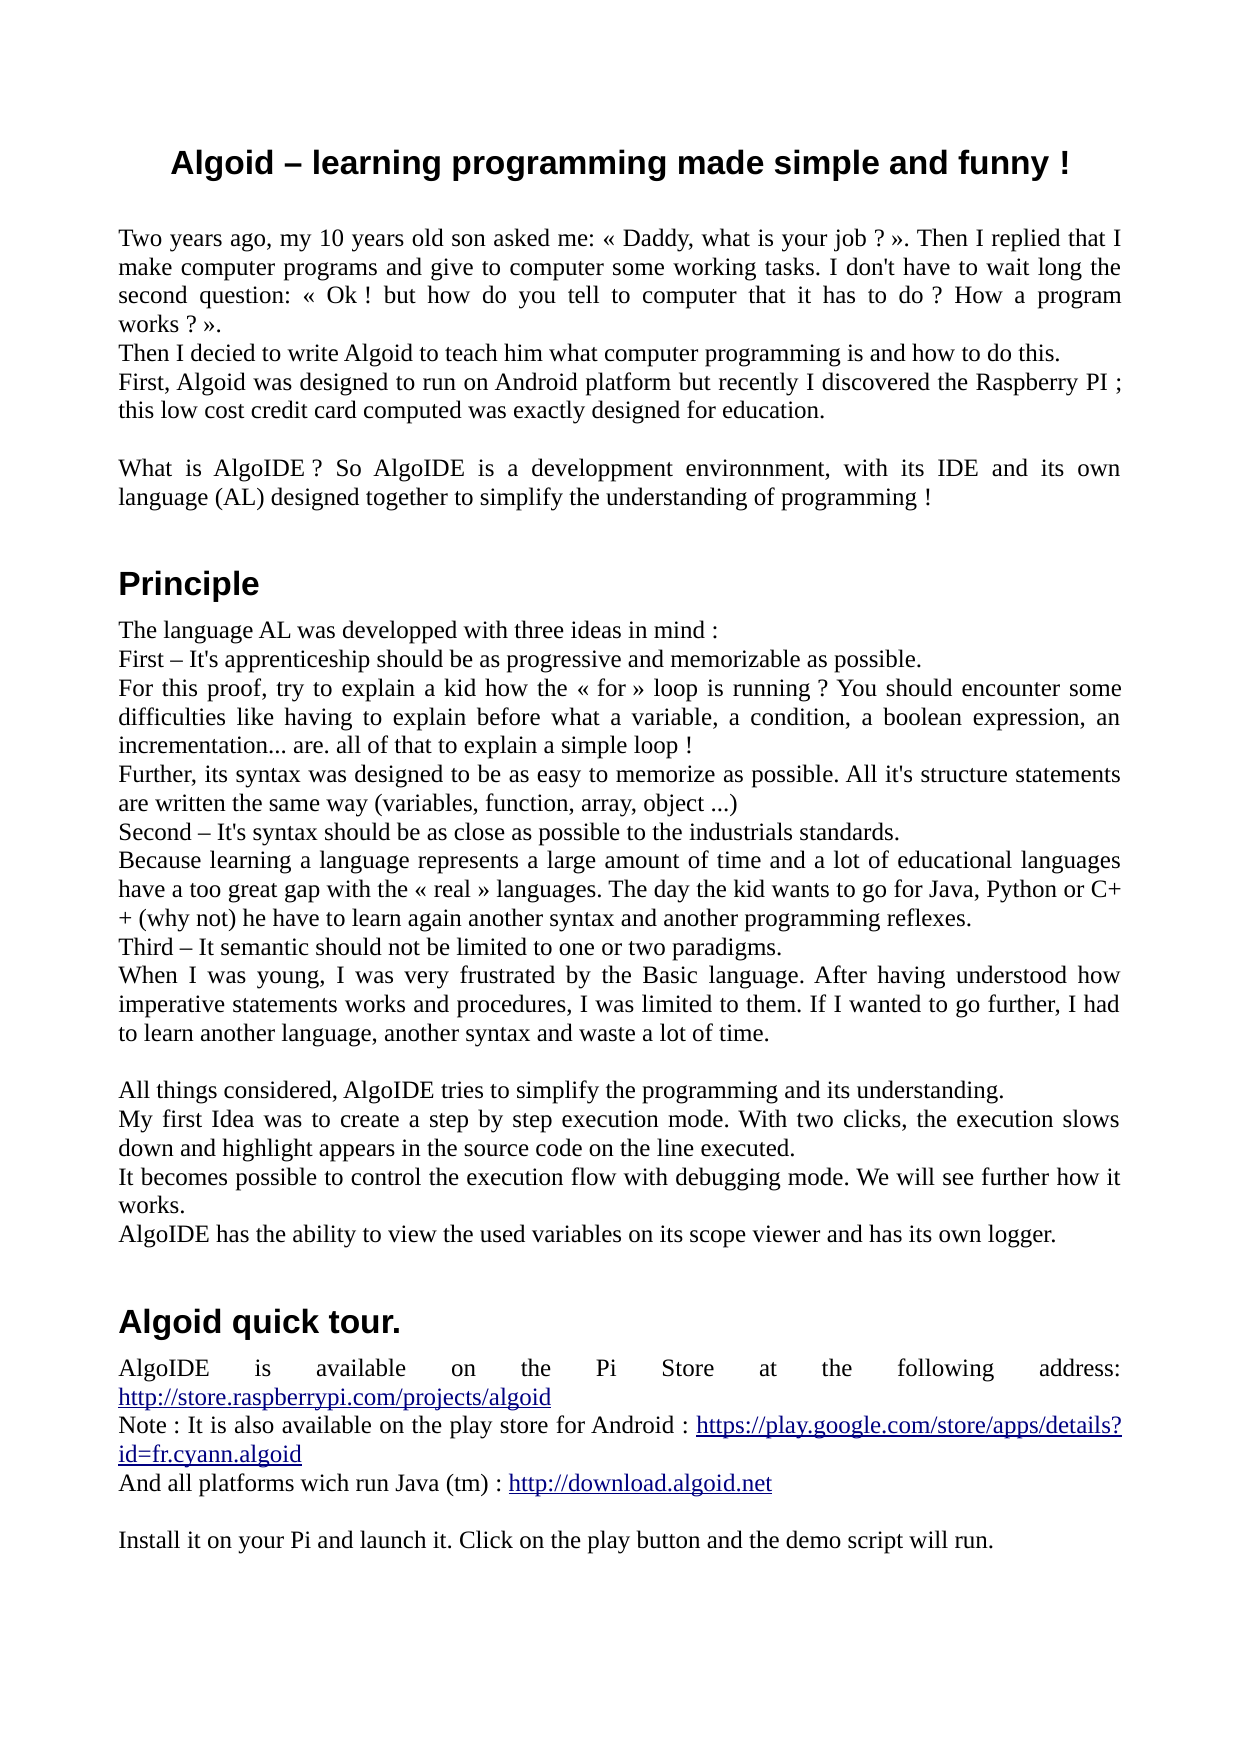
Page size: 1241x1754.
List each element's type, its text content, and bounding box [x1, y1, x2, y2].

text The language AL was developped with three ideas in mind : [118, 615, 1122, 644]
text First, Algoid was designed to run on Android platform but recently I discovered the Raspberry PI ; this low cost credit card computed was exactly designed for education. [118, 367, 1122, 424]
text Because learning a language represents a large amount of time and a lot of educational languages have a too great gap with the « real » languages. The day the kid wants to go for Java, Python or C++ (why not) he have to learn again another syntax and another programming reflexes. [118, 845, 1122, 932]
subtitle Principle [118, 564, 1122, 603]
text AlgoIDE has the ability to view the used variables on its scope viewer and has its own logger. [118, 1219, 1122, 1248]
subtitle Algoid – learning programming made simple and funny ! [118, 143, 1122, 182]
text When I was young, I was very frustrated by the Basic language. After having understood how imperative statements works and procedures, I was limited to them. If I wanted to go further, I had to learn another language, another syntax and waste a lot of time. [118, 960, 1122, 1047]
text Third – It semantic should not be limited to one or two paradigms. [118, 932, 1122, 960]
text First – It's apprenticeship should be as progressive and memorizable as possible. [118, 644, 1122, 673]
text Two years ago, my 10 years old son asked me: « Daddy, what is your job ? ». Then I replied that I make computer programs and give to computer some working tasks. I don't have to wait long the second question: « Ok ! but how do you tell to computer that it has to do ? How a program works ? ». [118, 223, 1122, 338]
subtitle Algoid quick tour. [118, 1302, 1122, 1340]
text What is AlgoIDE ? So AlgoIDE is a developpment environnment, with its IDE and its own language (AL) designed together to simplify the understanding of programming ! [118, 453, 1122, 511]
text For this proof, try to explain a kid how the « for » loop is running ? You should encounter some difficulties like having to explain before what a variable, a condition, a boolean expression, an incrementation... are. all of that to explain a simple loop ! [118, 673, 1122, 759]
text Further, its syntax was designed to be as easy to memorize as possible. All it's structure statements are written the same way (variables, function, array, object ...) [118, 759, 1122, 817]
text All things considered, AlgoIDE tries to simplify the programming and its understanding. [118, 1075, 1122, 1104]
text Then I decied to write Algoid to teach him what computer programming is and how to do this. [118, 338, 1122, 367]
text AlgoIDE is available on the Pi Store at the following address: http://store.raspberrypi.com/projects/algoid [118, 1353, 1122, 1410]
text It becomes possible to control the execution flow with debugging mode. We will see further how it works. [118, 1162, 1122, 1219]
text Note : It is also available on the play store for Android : https://play.google.com/store/apps/details?id=fr.cyann.algoid [118, 1410, 1122, 1468]
text Install it on your Pi and launch it. Click on the play button and the demo script will run. [118, 1525, 1122, 1554]
text Second – It's syntax should be as close as possible to the industrials standards. [118, 817, 1122, 845]
text My first Idea was to create a step by step execution mode. With two clicks, the execution slows down and highlight appears in the source code on the line executed. [118, 1104, 1122, 1162]
text And all platforms wich run Java (tm) : http://download.algoid.net [118, 1468, 1122, 1497]
